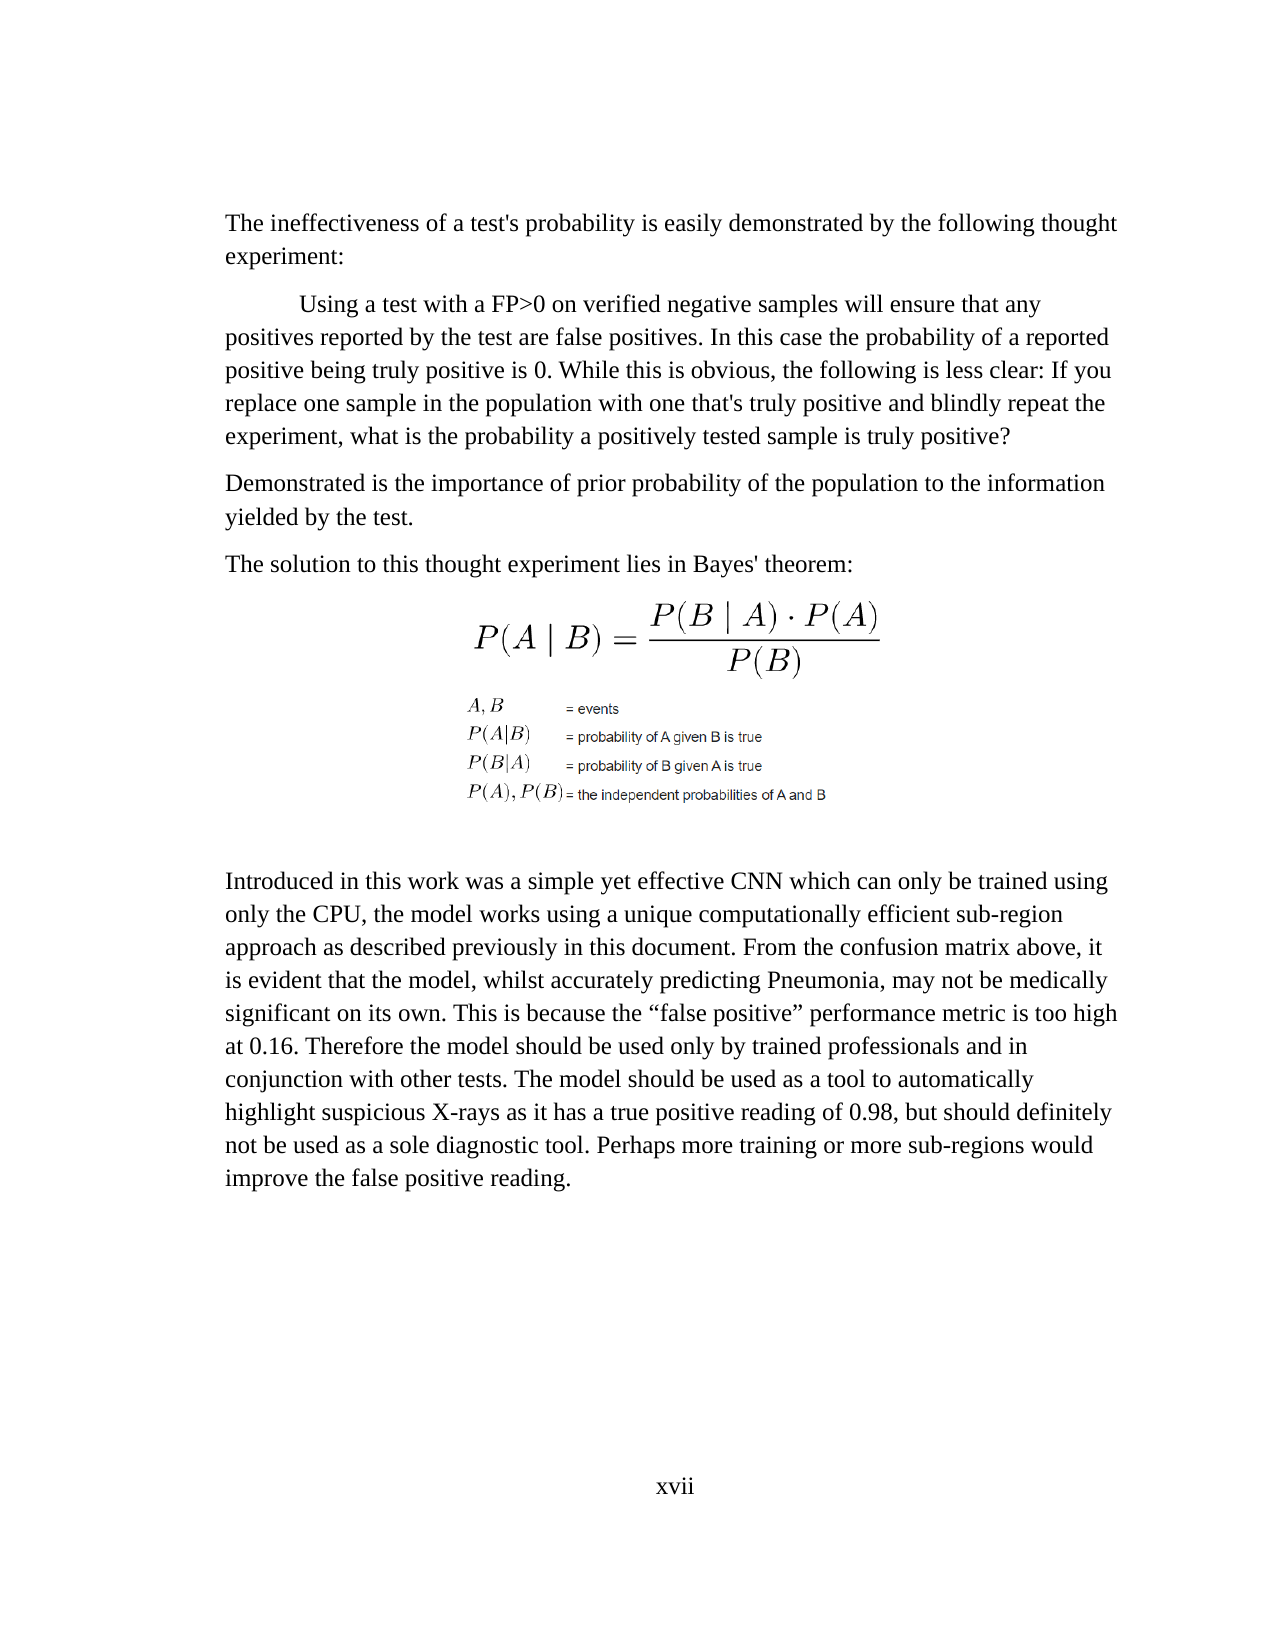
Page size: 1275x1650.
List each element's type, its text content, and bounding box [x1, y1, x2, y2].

text Using a test with a FP>0 on verified negative samples will ensure that any positives reported by the test are false positives. In this case the probability of a reported positive being truly positive is 0. While this is obvious, the following is less clear: If you replace one sample in the population with one that's truly positive and blindly repeat the experiment, what is the probability a positively tested sample is truly positive? [225, 289, 1125, 450]
text Demonstrated is the importance of prior probability of the population to the information yielded by the test. [225, 468, 1125, 530]
text Introduced in this work was a simple yet effective CNN which can only be trained using only the CPU, the model works using a unique computationally efficient sub-region approach as described previously in this document. From the confusion matrix above, it is evident that the model, whilst accurately predicting Pneumonia, may not be medically significant on its own. This is because the “false positive” performance metric is too high at 0.16. Therefore the model should be used only by trained professionals and in conjunction with other tests. The model should be used as a tool to automatically highlight suspicious X-rays as it has a true positive reading of 0.98, but should definitely not be used as a sole diagnostic tool. Perhaps more training or more sub-regions would improve the false positive reading. [225, 866, 1125, 1192]
text The solution to this thought experiment lies in Bayes' theorem: [225, 549, 1125, 578]
picture [458, 596, 892, 814]
text The ineffectiveness of a test's probability is easily demonstrated by the following thought experiment: [225, 208, 1125, 270]
